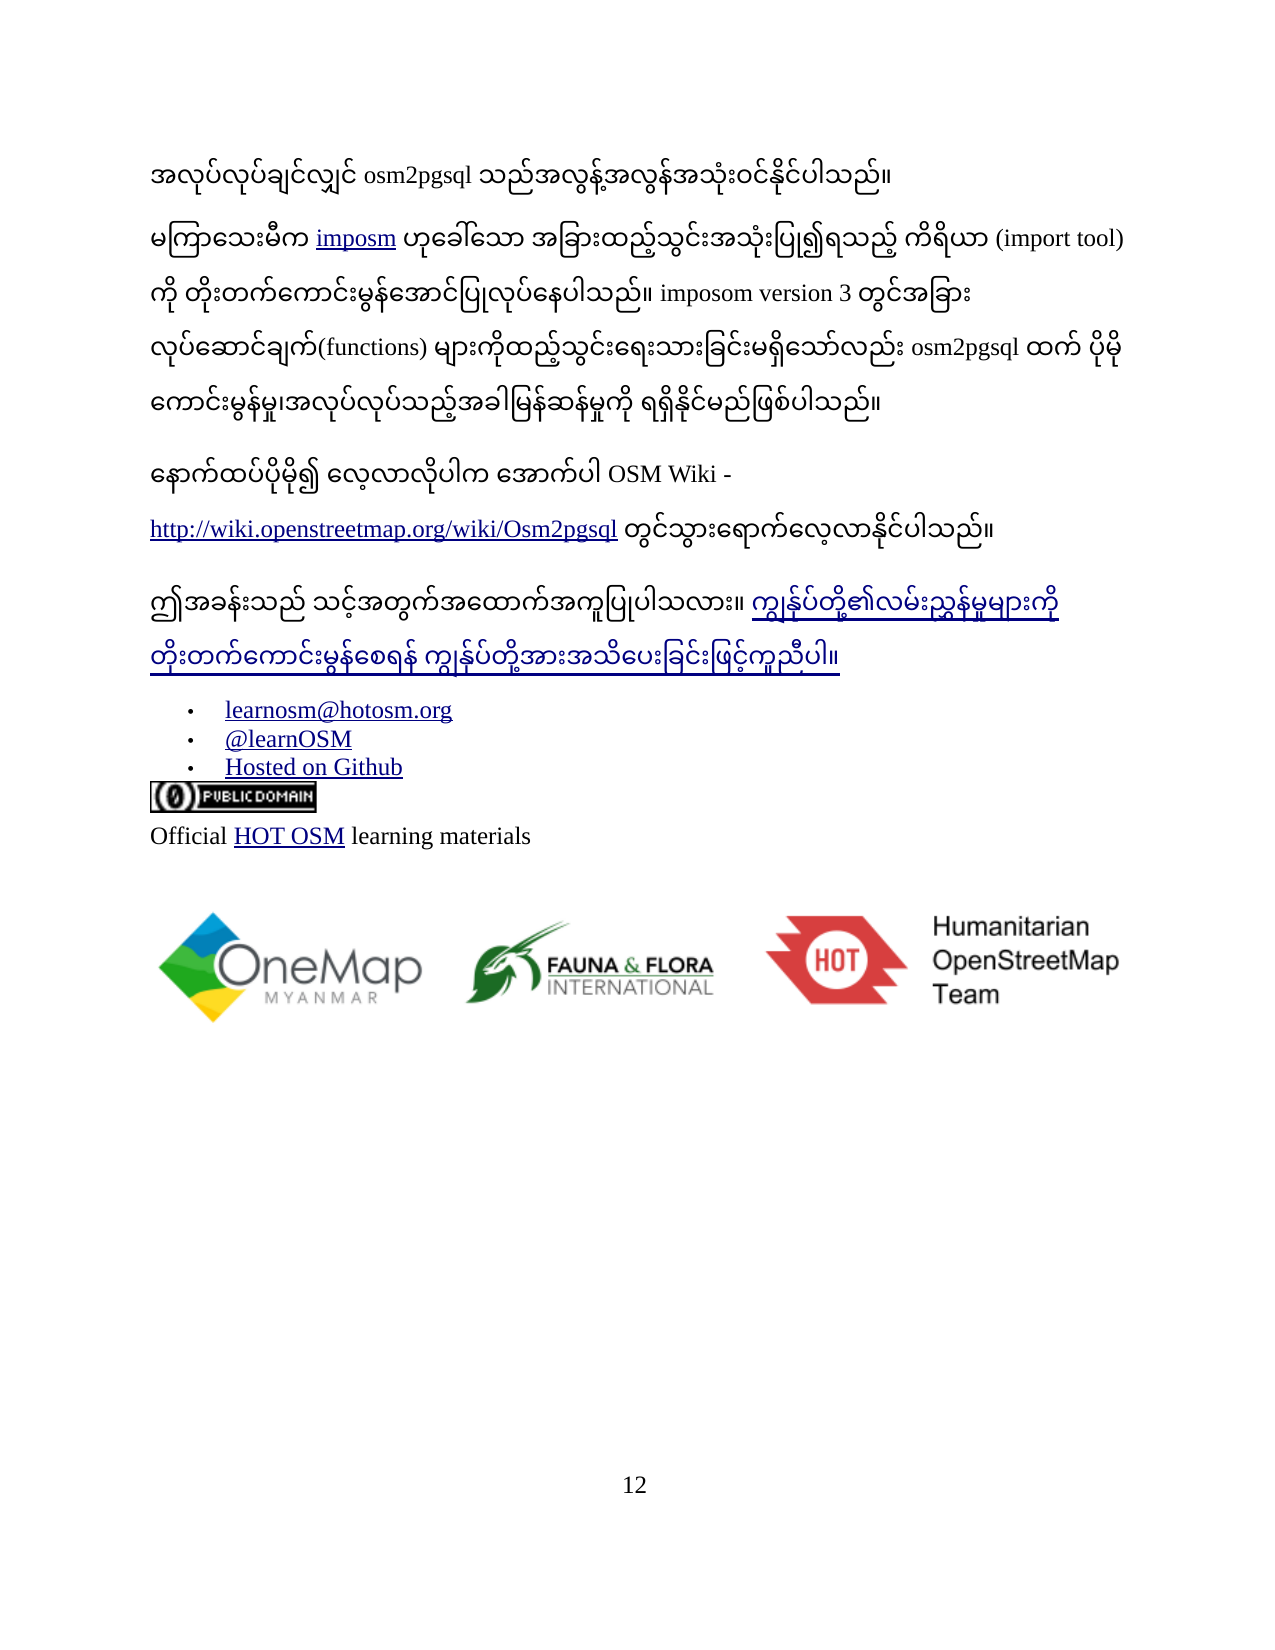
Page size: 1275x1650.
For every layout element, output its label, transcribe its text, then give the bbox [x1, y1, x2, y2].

text အလုပ်လုပ်ချင်လျှင် osm2pgsql သည်အလွန့်အလွန်အသုံးဝင်နိုင်ပါသည်။ [150, 150, 1125, 204]
picture [150, 781, 317, 813]
text နောက်ထပ်ပိုမို၍ လေ့လာလိုပါက အောက်ပါ OSM Wiki - http://wiki.openstreetmap.org/wiki/Osm2pgsql တွင်သွားရောက်လေ့လာနိုင်ပါသည်။ [150, 450, 1125, 559]
list Hosted on Github [187, 752, 1125, 781]
text မကြာသေးမီက imposm ဟုခေါ်သော အခြားထည့်သွင်းအသုံးပြု၍ရသည့် ကိရိယာ (import tool) ကို တိုးတက်ကောင်းမွန်အောင်ပြုလုပ်နေပါသည်။ imposom version 3 တွင်အခြားလုပ်ဆောင်ချက်(functions) များကိုထည့်သွင်းရေးသားခြင်းမရှိသော်လည်း osm2pgsql ထက် ပိုမိုကောင်းမွန်မှု၊အလုပ်လုပ်သည့်အခါမြန်ဆန်မှုကို ရရှိနိုင်မည်ဖြစ်ပါသည်။ [150, 213, 1125, 432]
list learnosm@hotosm.org [187, 695, 1125, 724]
picture [150, 905, 1125, 1030]
list @learnOSM [187, 724, 1125, 752]
text ဤအခန်းသည် သင့်အတွက်အထောက်အကူပြုပါသလား။ ကျွန်ုပ်တို့၏လမ်းညွှန်မှုများကိုတိုးတက်ကောင်းမွန်စေရန် ကျွန်ုပ်တို့အားအသိပေးခြင်းဖြင့်ကူညီပါ။ [150, 577, 1125, 686]
text Official HOT OSM learning materials [150, 821, 1125, 850]
